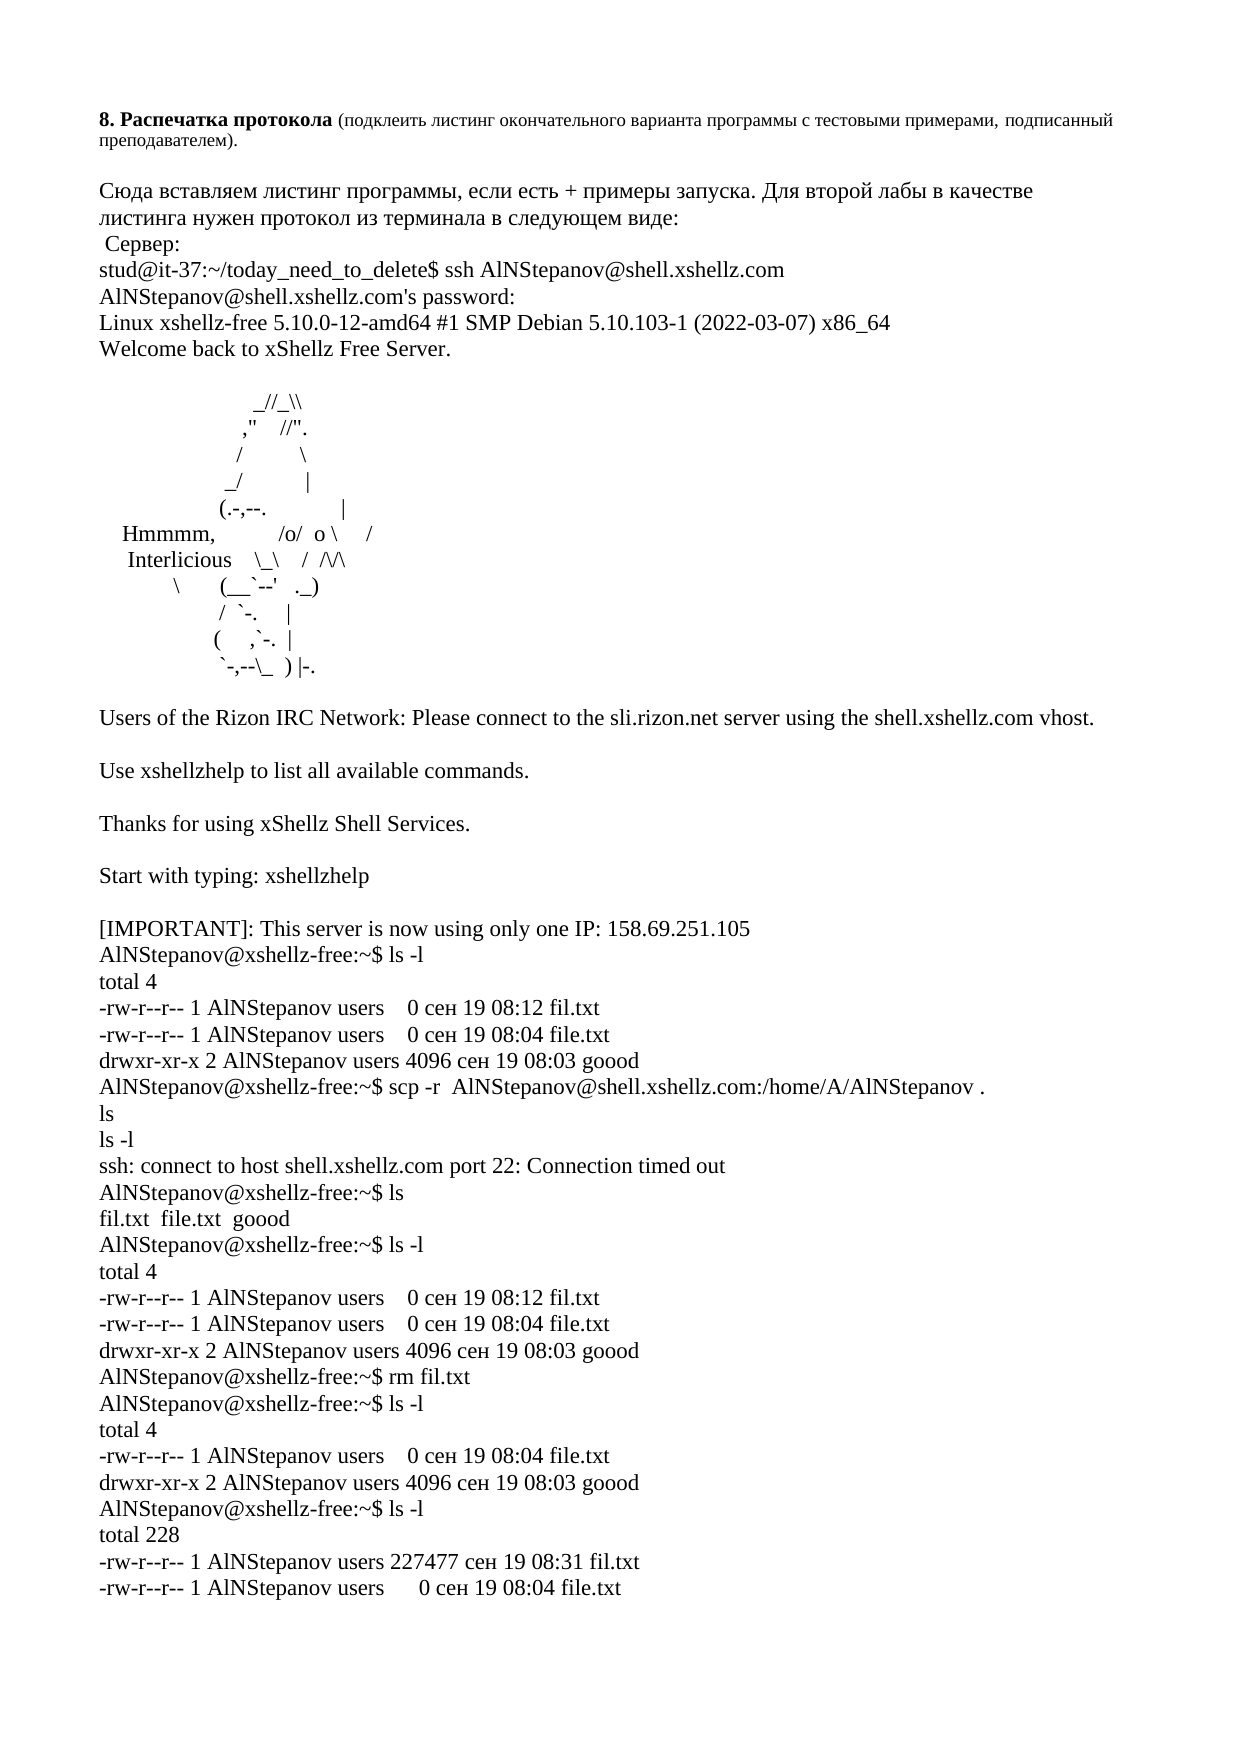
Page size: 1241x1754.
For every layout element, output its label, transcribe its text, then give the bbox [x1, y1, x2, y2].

text -rw-r--r-- 1 AlNStepanov users 0 сен 19 08:12 fil.txt [99, 994, 1127, 1021]
text AlNStepanov@xshellz-free:~$ scp -r AlNStepanov@shell.xshellz.com:/home/A/AlNStepanov . [99, 1073, 1127, 1100]
text _//_\\ [99, 388, 1127, 414]
text AlNStepanov@xshellz-free:~$ ls -l [99, 1389, 1127, 1416]
text fil.txt file.txt goood [99, 1205, 1127, 1231]
text Hmmmm, /o/ o \ / [99, 520, 1127, 546]
text AlNStepanov@xshellz-free:~$ ls -l [99, 942, 1127, 968]
text Interlicious \_\ / /\/\ [99, 546, 1127, 573]
text ssh: connect to host shell.xshellz.com port 22: Connection timed out [99, 1152, 1127, 1179]
text / \ [99, 441, 1127, 467]
text \ (__`--' ._) [99, 573, 1127, 599]
text ls -l [99, 1126, 1127, 1152]
text -rw-r--r-- 1 AlNStepanov users 0 сен 19 08:04 file.txt [99, 1021, 1127, 1047]
text [IMPORTANT]: This server is now using only one IP: 158.69.251.105 [99, 915, 1127, 942]
text -rw-r--r-- 1 AlNStepanov users 0 сен 19 08:04 file.txt [99, 1442, 1127, 1469]
text ls [99, 1100, 1127, 1126]
text _/ | [99, 467, 1127, 493]
text 8. Распечатка протокола (подклеить листинг окончательного варианта программы с тестовыми примерами, подписанный преподавателем). [99, 109, 1127, 151]
text AlNStepanov@xshellz-free:~$ ls [99, 1179, 1127, 1205]
text Linux xshellz-free 5.10.0-12-amd64 #1 SMP Debian 5.10.103-1 (2022-03-07) x86_64 [99, 309, 1127, 335]
text total 4 [99, 1416, 1127, 1442]
text / `-. | [99, 599, 1127, 625]
text Thanks for using xShellz Shell Services. [99, 810, 1127, 836]
text Start with typing: xshellzhelp [99, 862, 1127, 889]
text Сюда вставляем листинг программы, если есть + примеры запуска. Для второй лабы в качестве листинга нужен протокол из терминала в следующем виде: Сервер: stud@it-37:~/today_need_to_delete$ ssh AlNStepanov@shell.xshellz.com [99, 177, 1127, 283]
text total 228 [99, 1521, 1127, 1548]
text drwxr-xr-x 2 AlNStepanov users 4096 сен 19 08:03 goood [99, 1469, 1127, 1495]
text -rw-r--r-- 1 AlNStepanov users 0 сен 19 08:12 fil.txt [99, 1284, 1127, 1311]
text ( ,`-. | [99, 625, 1127, 652]
text -rw-r--r-- 1 AlNStepanov users 0 сен 19 08:04 file.txt [99, 1574, 1127, 1600]
text drwxr-xr-x 2 AlNStepanov users 4096 сен 19 08:03 goood [99, 1047, 1127, 1073]
text ," //". [99, 414, 1127, 441]
text -rw-r--r-- 1 AlNStepanov users 0 сен 19 08:04 file.txt [99, 1311, 1127, 1337]
text `-,--\_ ) |-. [99, 652, 1127, 678]
text -rw-r--r-- 1 AlNStepanov users 227477 сен 19 08:31 fil.txt [99, 1548, 1127, 1574]
text drwxr-xr-x 2 AlNStepanov users 4096 сен 19 08:03 goood [99, 1337, 1127, 1363]
text total 4 [99, 1258, 1127, 1284]
text AlNStepanov@xshellz-free:~$ ls -l [99, 1231, 1127, 1258]
text AlNStepanov@xshellz-free:~$ rm fil.txt [99, 1363, 1127, 1389]
text AlNStepanov@shell.xshellz.com's password: [99, 283, 1127, 309]
text Users of the Rizon IRC Network: Please connect to the sli.rizon.net server using the shell.xshellz.com vhost. [99, 704, 1127, 731]
text Use xshellzhelp to list all available commands. [99, 757, 1127, 783]
text (.-,--. | [99, 493, 1127, 520]
text AlNStepanov@xshellz-free:~$ ls -l [99, 1495, 1127, 1521]
text Welcome back to xShellz Free Server. [99, 335, 1127, 362]
text total 4 [99, 968, 1127, 994]
